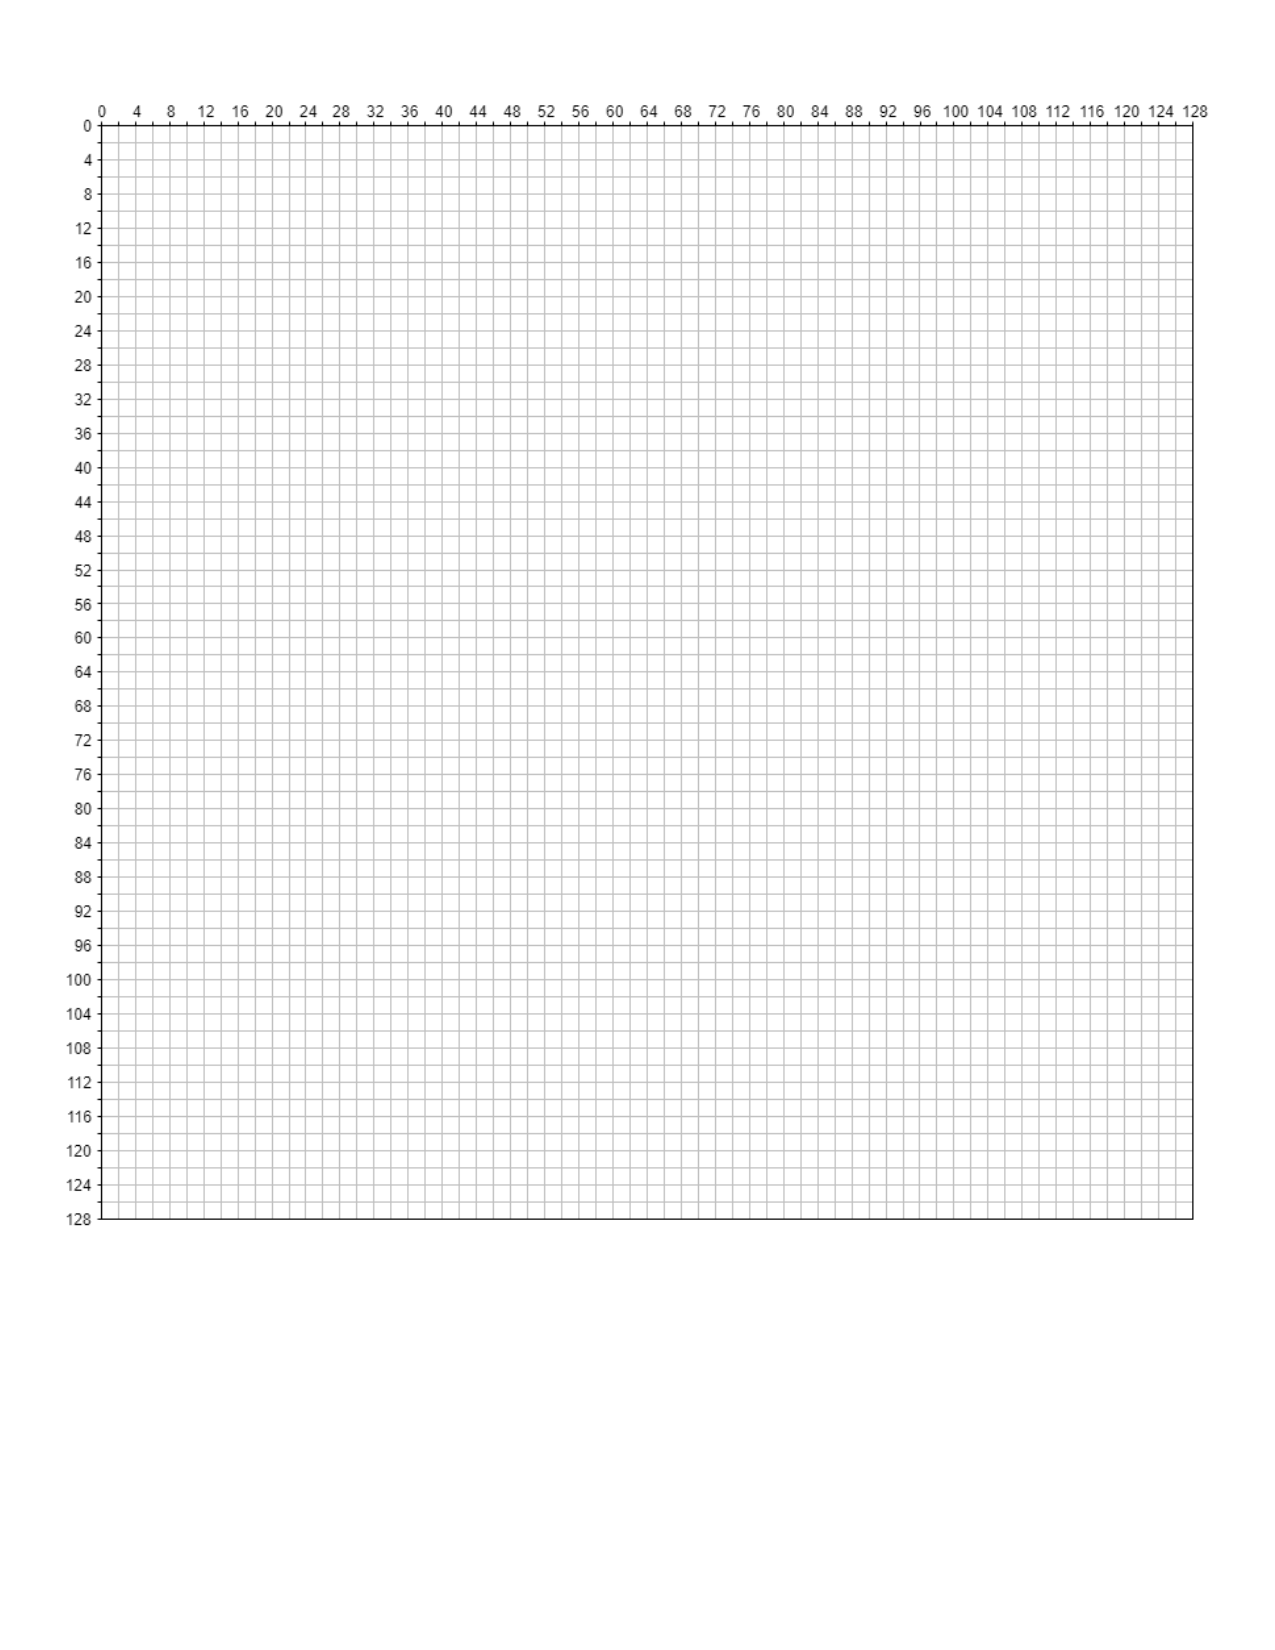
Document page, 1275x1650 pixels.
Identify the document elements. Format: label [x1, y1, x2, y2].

picture [59, 87, 1216, 1245]
